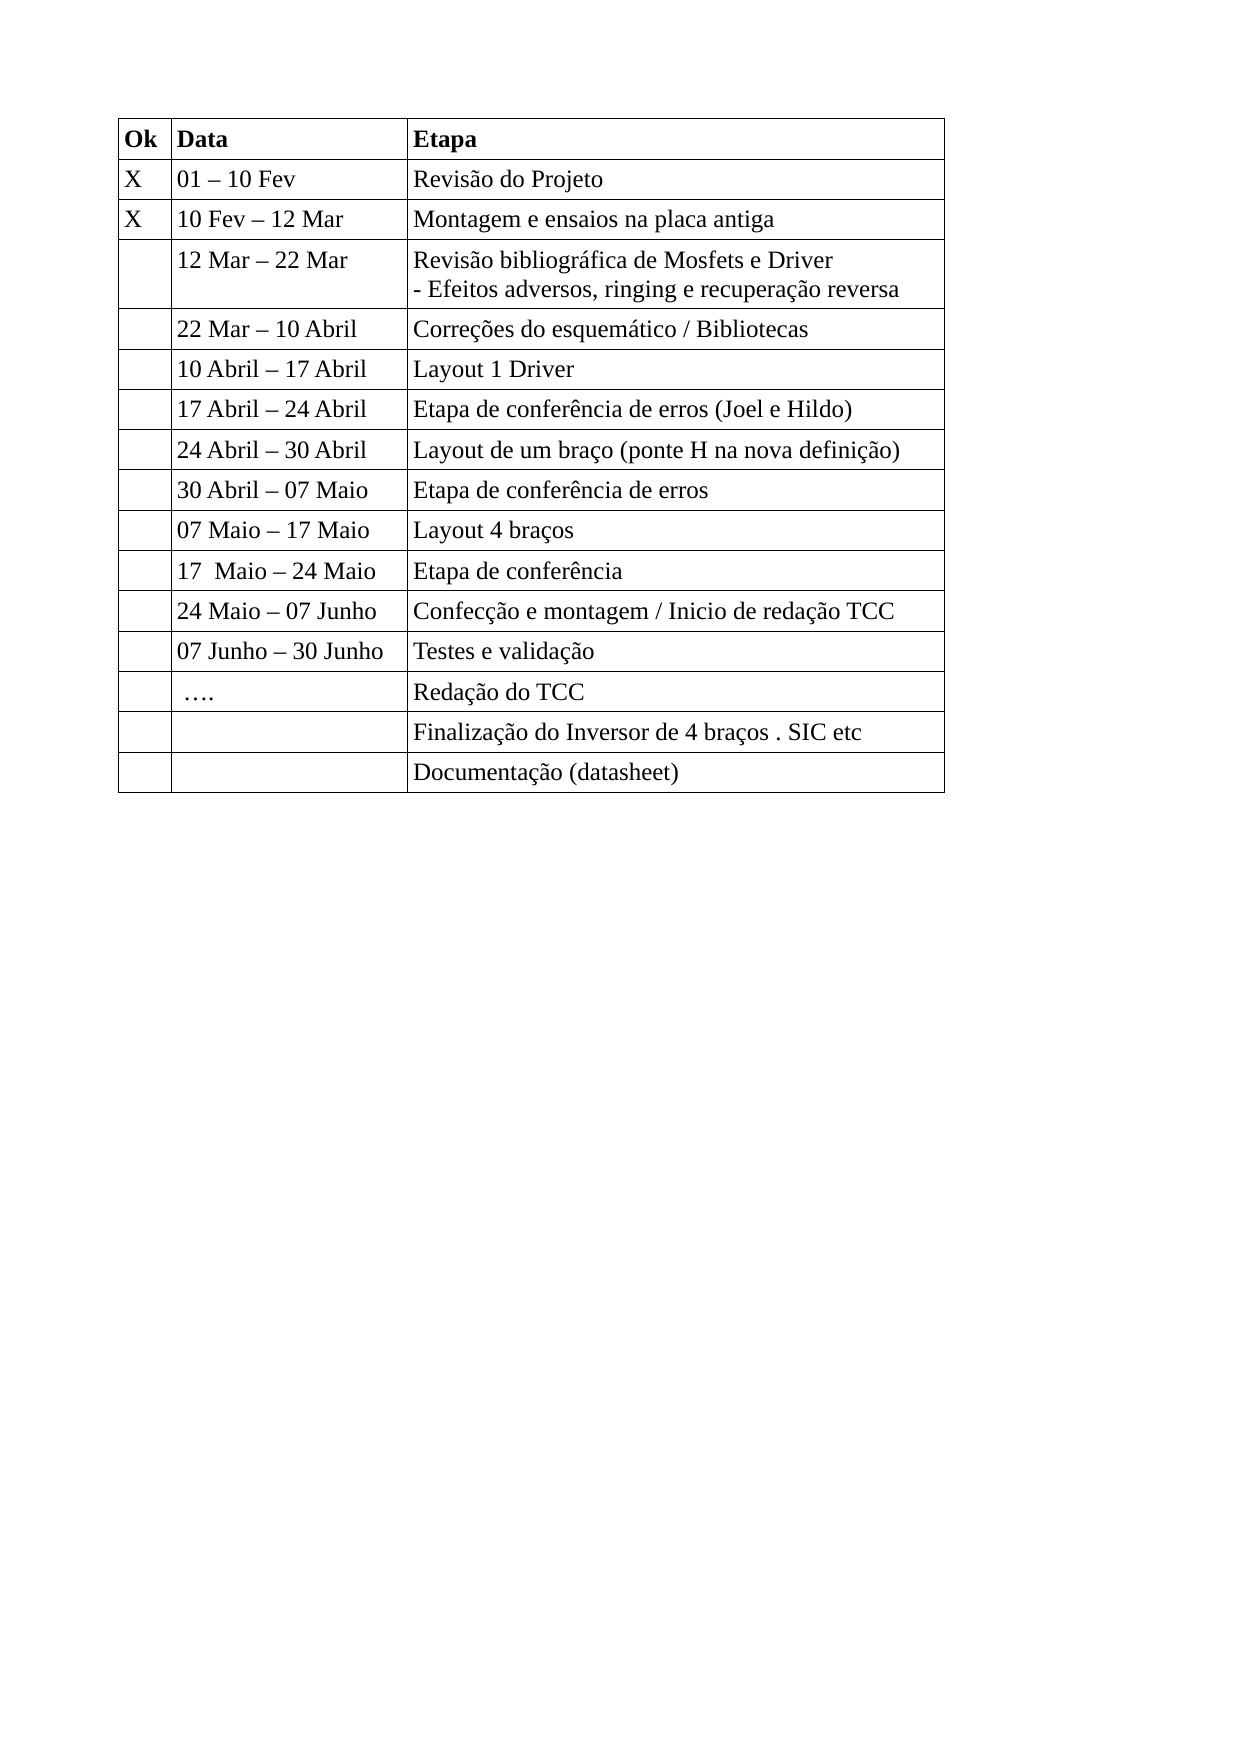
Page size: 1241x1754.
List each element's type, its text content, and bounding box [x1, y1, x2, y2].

table_cell [119, 672, 171, 711]
table_cell 12 Mar – 22 Mar [172, 240, 407, 308]
table_cell [119, 591, 171, 631]
table_cell Etapa de conferência de erros [408, 470, 944, 510]
table_cell 07 Junho – 30 Junho [172, 632, 407, 671]
table_header Etapa [408, 119, 944, 158]
table_cell [119, 511, 171, 550]
table_cell Montagem e ensaios na placa antiga [408, 200, 944, 239]
table_cell 24 Abril – 30 Abril [172, 430, 407, 469]
table_cell [119, 753, 171, 792]
table_cell Confecção e montagem / Inicio de redação TCC [408, 591, 944, 631]
table_cell 17 Abril – 24 Abril [172, 390, 407, 429]
table_cell Correções do esquemático / Bibliotecas [408, 309, 944, 348]
table_cell Etapa de conferência de erros (Joel e Hildo) [408, 390, 944, 429]
table_cell Revisão bibliográfica de Mosfets e Driver - Efeitos adversos, ringing e recuperação reversa [408, 240, 944, 308]
table_cell 22 Mar – 10 Abril [172, 309, 407, 348]
table_cell Redação do TCC [408, 672, 944, 711]
table_cell 17 Maio – 24 Maio [172, 551, 407, 590]
table_header Ok [119, 119, 171, 158]
table_cell 07 Maio – 17 Maio [172, 511, 407, 550]
table_cell 10 Abril – 17 Abril [172, 350, 407, 389]
table_cell …. [172, 672, 407, 711]
table_cell Revisão do Projeto [408, 160, 944, 199]
table_cell X [119, 160, 171, 199]
table_cell [119, 350, 171, 389]
table_cell Layout 4 braços [408, 511, 944, 550]
table_cell Testes e validação [408, 632, 944, 671]
table_header Data [172, 119, 407, 158]
table_cell [119, 712, 171, 752]
table_cell Documentação (datasheet) [408, 753, 944, 792]
table_cell [119, 309, 171, 348]
table_cell Layout 1 Driver [408, 350, 944, 389]
table_cell Layout de um braço (ponte H na nova definição) [408, 430, 944, 469]
table_cell 10 Fev – 12 Mar [172, 200, 407, 239]
table_cell [172, 712, 407, 752]
table_cell [119, 632, 171, 671]
table_cell [172, 753, 407, 792]
table_cell [119, 470, 171, 510]
table_cell [119, 430, 171, 469]
table_cell Etapa de conferência [408, 551, 944, 590]
table_cell 01 – 10 Fev [172, 160, 407, 199]
table_cell Finalização do Inversor de 4 braços . SIC etc [408, 712, 944, 752]
table_cell 30 Abril – 07 Maio [172, 470, 407, 510]
table_cell [119, 551, 171, 590]
table_cell [119, 240, 171, 308]
table_cell [119, 390, 171, 429]
table_cell X [119, 200, 171, 239]
table_cell 24 Maio – 07 Junho [172, 591, 407, 631]
